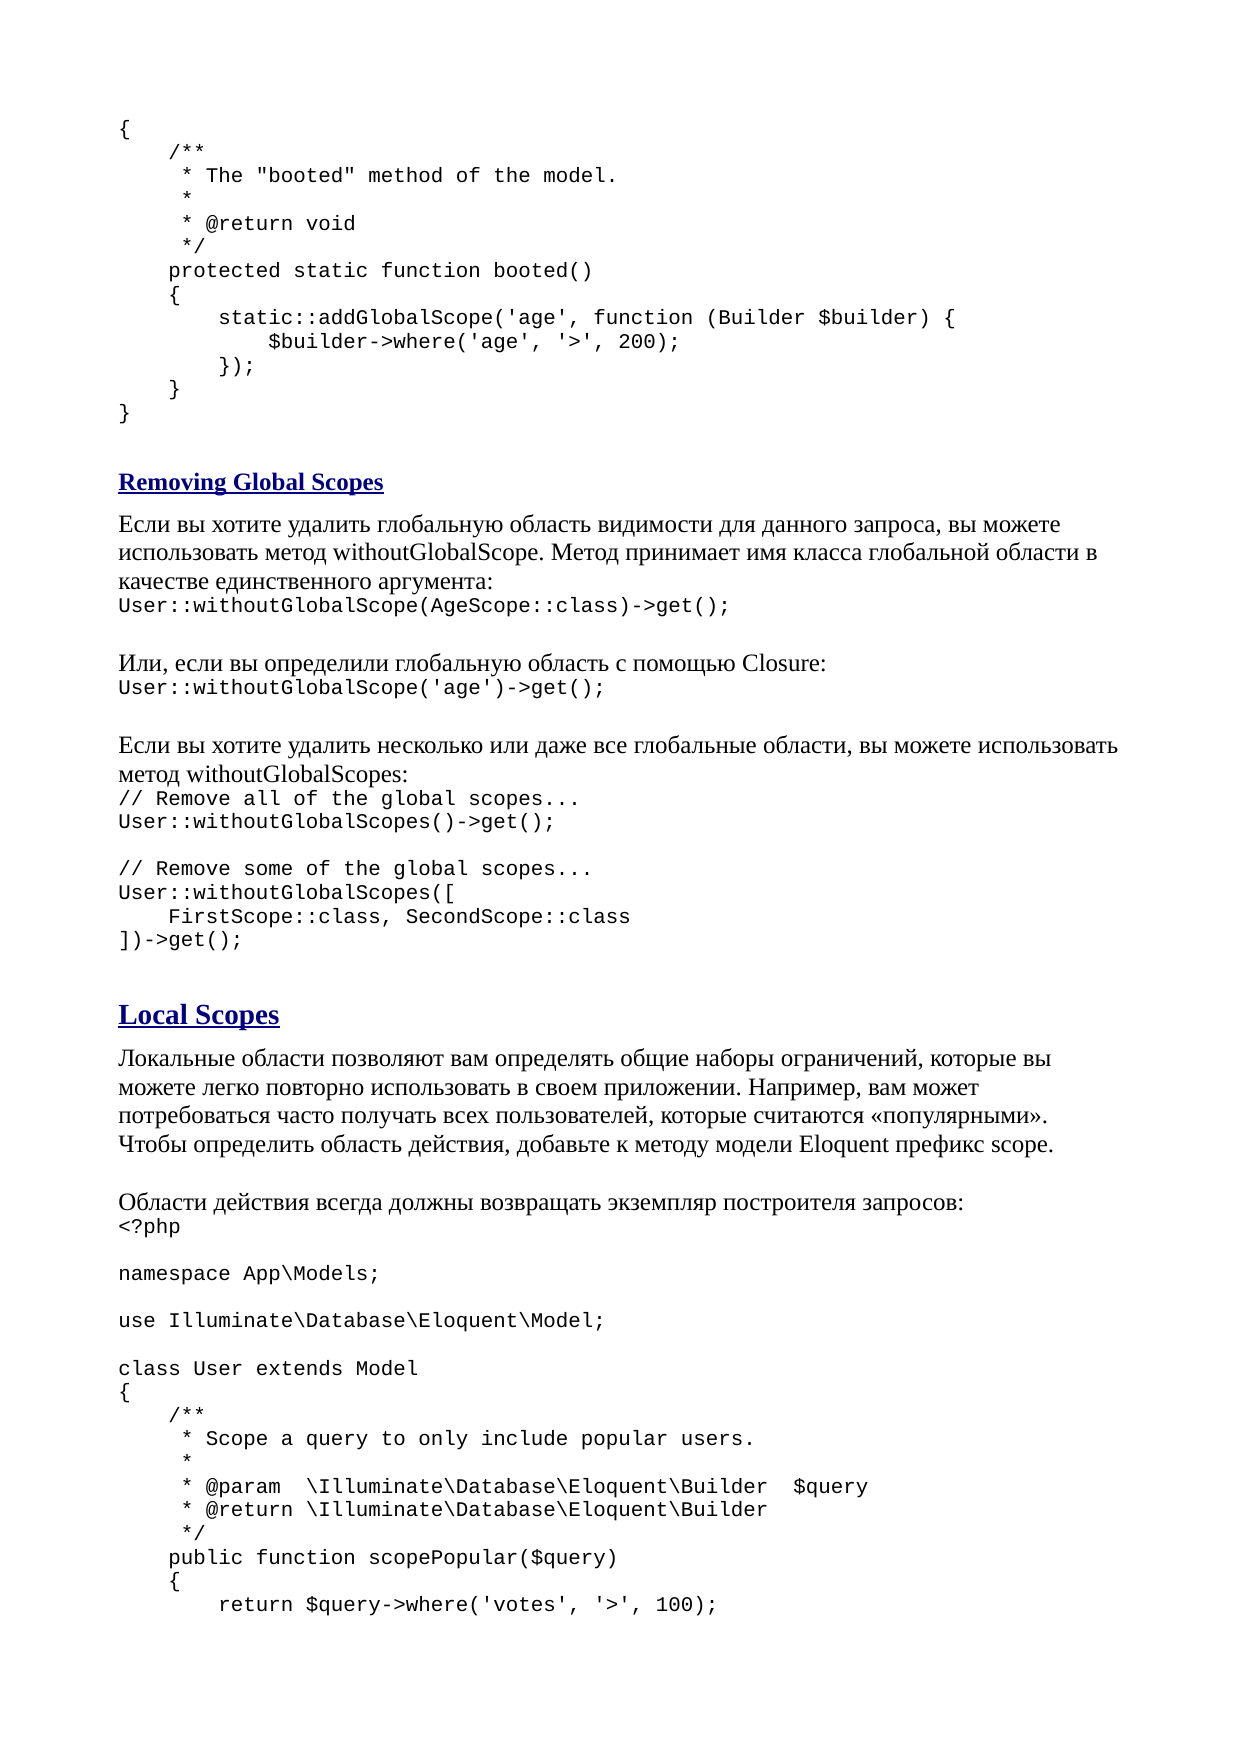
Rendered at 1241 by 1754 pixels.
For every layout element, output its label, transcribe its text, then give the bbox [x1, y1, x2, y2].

subtitle Removing Global Scopes [118, 467, 1122, 496]
text Или, если вы определили глобальную область с помощью Closure: [118, 648, 1122, 677]
text ])->get(); [118, 929, 1122, 953]
text * The "booted" method of the model. [118, 165, 1122, 189]
text { [118, 284, 1122, 307]
text Если вы хотите удалить глобальную область видимости для данного запроса, вы можете использовать метод withoutGlobalScope. Метод принимает имя класса глобальной области в качестве единственного аргумента: [118, 509, 1122, 595]
text */ [118, 236, 1122, 260]
text } [118, 378, 1122, 402]
text FirstScope::class, SecondScope::class [118, 906, 1122, 929]
text * Scope a query to only include popular users. [118, 1428, 1122, 1452]
text /** [118, 1405, 1122, 1428]
text use Illuminate\Database\Eloquent\Model; [118, 1310, 1122, 1334]
text class User extends Model [118, 1357, 1122, 1381]
text static::addGlobalScope('age', function (Builder $builder) { [118, 307, 1122, 331]
text }); [118, 354, 1122, 378]
text User::withoutGlobalScopes([ [118, 882, 1122, 906]
text { [118, 118, 1122, 142]
text protected static function booted() [118, 260, 1122, 284]
text Если вы хотите удалить несколько или даже все глобальные области, вы можете использовать метод withoutGlobalScopes: [118, 730, 1122, 787]
text public function scopePopular($query) [118, 1547, 1122, 1570]
text */ [118, 1523, 1122, 1547]
text User::withoutGlobalScope(AgeScope::class)->get(); [118, 595, 1122, 619]
text * @param \Illuminate\Database\Eloquent\Builder $query [118, 1476, 1122, 1499]
text User::withoutGlobalScopes()->get(); [118, 811, 1122, 835]
text Локальные области позволяют вам определять общие наборы ограничений, которые вы можете легко повторно использовать в своем приложении. Например, вам может потребоваться часто получать всех пользователей, которые считаются «популярными». Чтобы определить область действия, добавьте к методу модели Eloquent префикс scope. Области действия всегда должны возвращать экземпляр построителя запросов: [118, 1043, 1122, 1216]
text { [118, 1381, 1122, 1405]
text namespace App\Models; [118, 1263, 1122, 1287]
text { [118, 1570, 1122, 1594]
text * [118, 1452, 1122, 1476]
text User::withoutGlobalScope('age')->get(); [118, 677, 1122, 701]
text <?php [118, 1216, 1122, 1239]
text * [118, 189, 1122, 213]
text // Remove some of the global scopes... [118, 858, 1122, 882]
subtitle Local Scopes [118, 997, 1122, 1031]
text /** [118, 142, 1122, 165]
text // Remove all of the global scopes... [118, 787, 1122, 811]
text * @return void [118, 213, 1122, 236]
text $builder->where('age', '>', 200); [118, 331, 1122, 354]
text return $query->where('votes', '>', 100); [118, 1594, 1122, 1618]
text } [118, 402, 1122, 426]
text * @return \Illuminate\Database\Eloquent\Builder [118, 1499, 1122, 1523]
